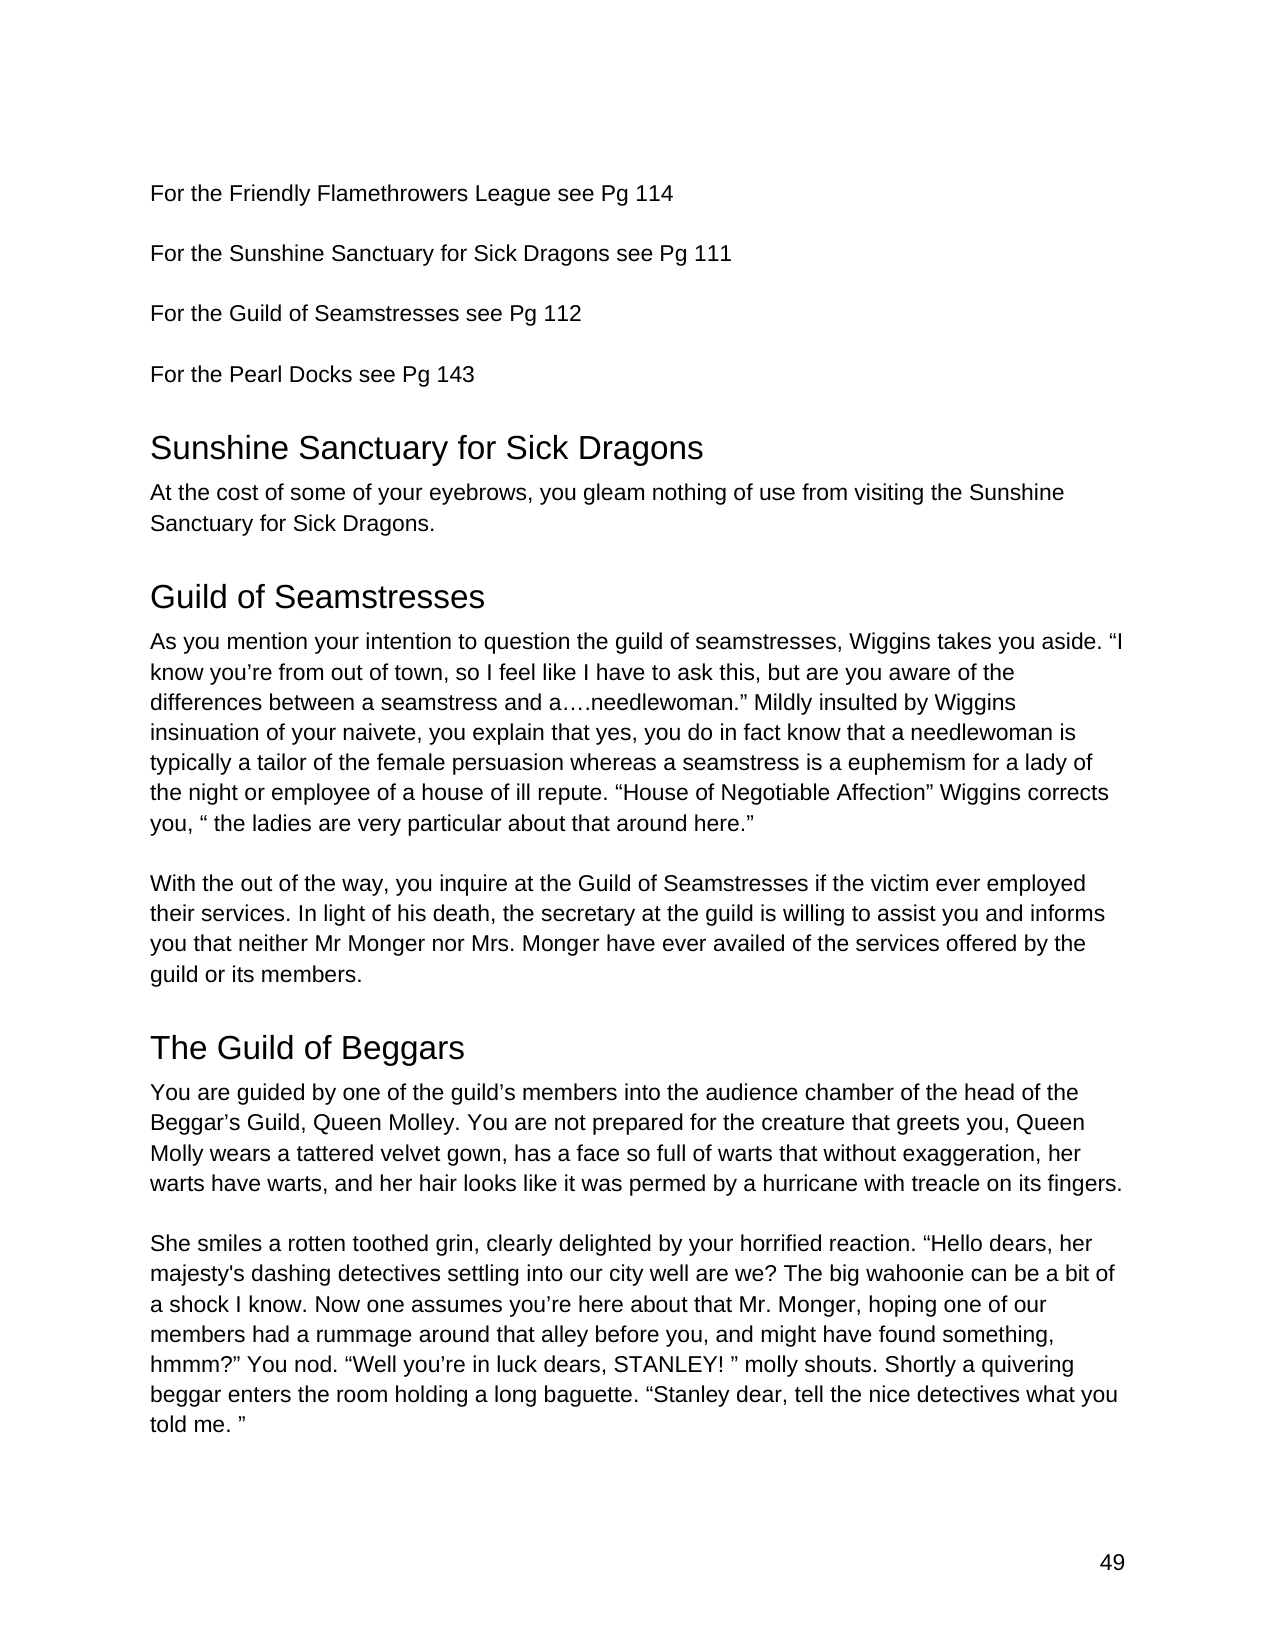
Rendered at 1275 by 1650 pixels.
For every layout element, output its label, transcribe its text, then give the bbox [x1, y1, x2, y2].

text For the Pearl Docks see Pg 143 [150, 361, 1125, 387]
subtitle Guild of Seamstresses [150, 577, 1125, 616]
text With the out of the way, you inquire at the Guild of Seamstresses if the victim ever employed their services. In light of his death, the secretary at the guild is willing to assist you and informs you that neither Mr Monger nor Mrs. Monger have ever availed of the services offered by the guild or its members. [150, 870, 1125, 987]
subtitle Sunshine Sanctuary for Sick Dragons [150, 428, 1125, 467]
text For the Sunshine Sanctuary for Sick Dragons see Pg 111 [150, 240, 1125, 266]
text For the Guild of Seamstresses see Pg 112 [150, 300, 1125, 327]
text You are guided by one of the guild’s members into the audience chamber of the head of the Beggar’s Guild, Queen Molley. You are not prepared for the creature that greets you, Queen Molly wears a tattered velvet gown, has a face so full of warts that without exaggeration, her warts have warts, and her hair looks like it was permed by a hurricane with treacle on its fingers. [150, 1079, 1125, 1196]
text At the cost of some of your eyebrows, you gleam nothing of use from visiting the Sunshine Sanctuary for Sick Dragons. [150, 479, 1125, 536]
text She smiles a rotten toothed grin, clearly delighted by your horrified reaction. “Hello dears, her majesty's dashing detectives settling into our city well are we? The big wahoonie can be a bit of a shock I know. Now one assumes you’re here about that Mr. Monger, hoping one of our members had a rummage around that alley before you, and might have found something, hmmm?” You nod. “Well you’re in luck dears, STANLEY! ” molly shouts. Shortly a quivering beggar enters the room holding a long baguette. “Stanley dear, tell the nice detectives what you told me. ” [150, 1230, 1125, 1438]
text As you mention your intention to question the guild of seamstresses, Wiggins takes you aside. “I know you’re from out of town, so I feel like I have to ask this, but are you aware of the differences between a seamstress and a….needlewoman.” Mildly insulted by Wiggins insinuation of your naivete, you explain that yes, you do in fact know that a needlewoman is typically a tailor of the female persuasion whereas a seamstress is a euphemism for a lady of the night or employee of a house of ill repute. “House of Negotiable Affection” Wiggins corrects you, “ the ladies are very particular about that around here.” [150, 628, 1125, 836]
text For the Friendly Flamethrowers League see Pg 114 [150, 179, 1125, 206]
subtitle The Guild of Beggars [150, 1028, 1125, 1067]
